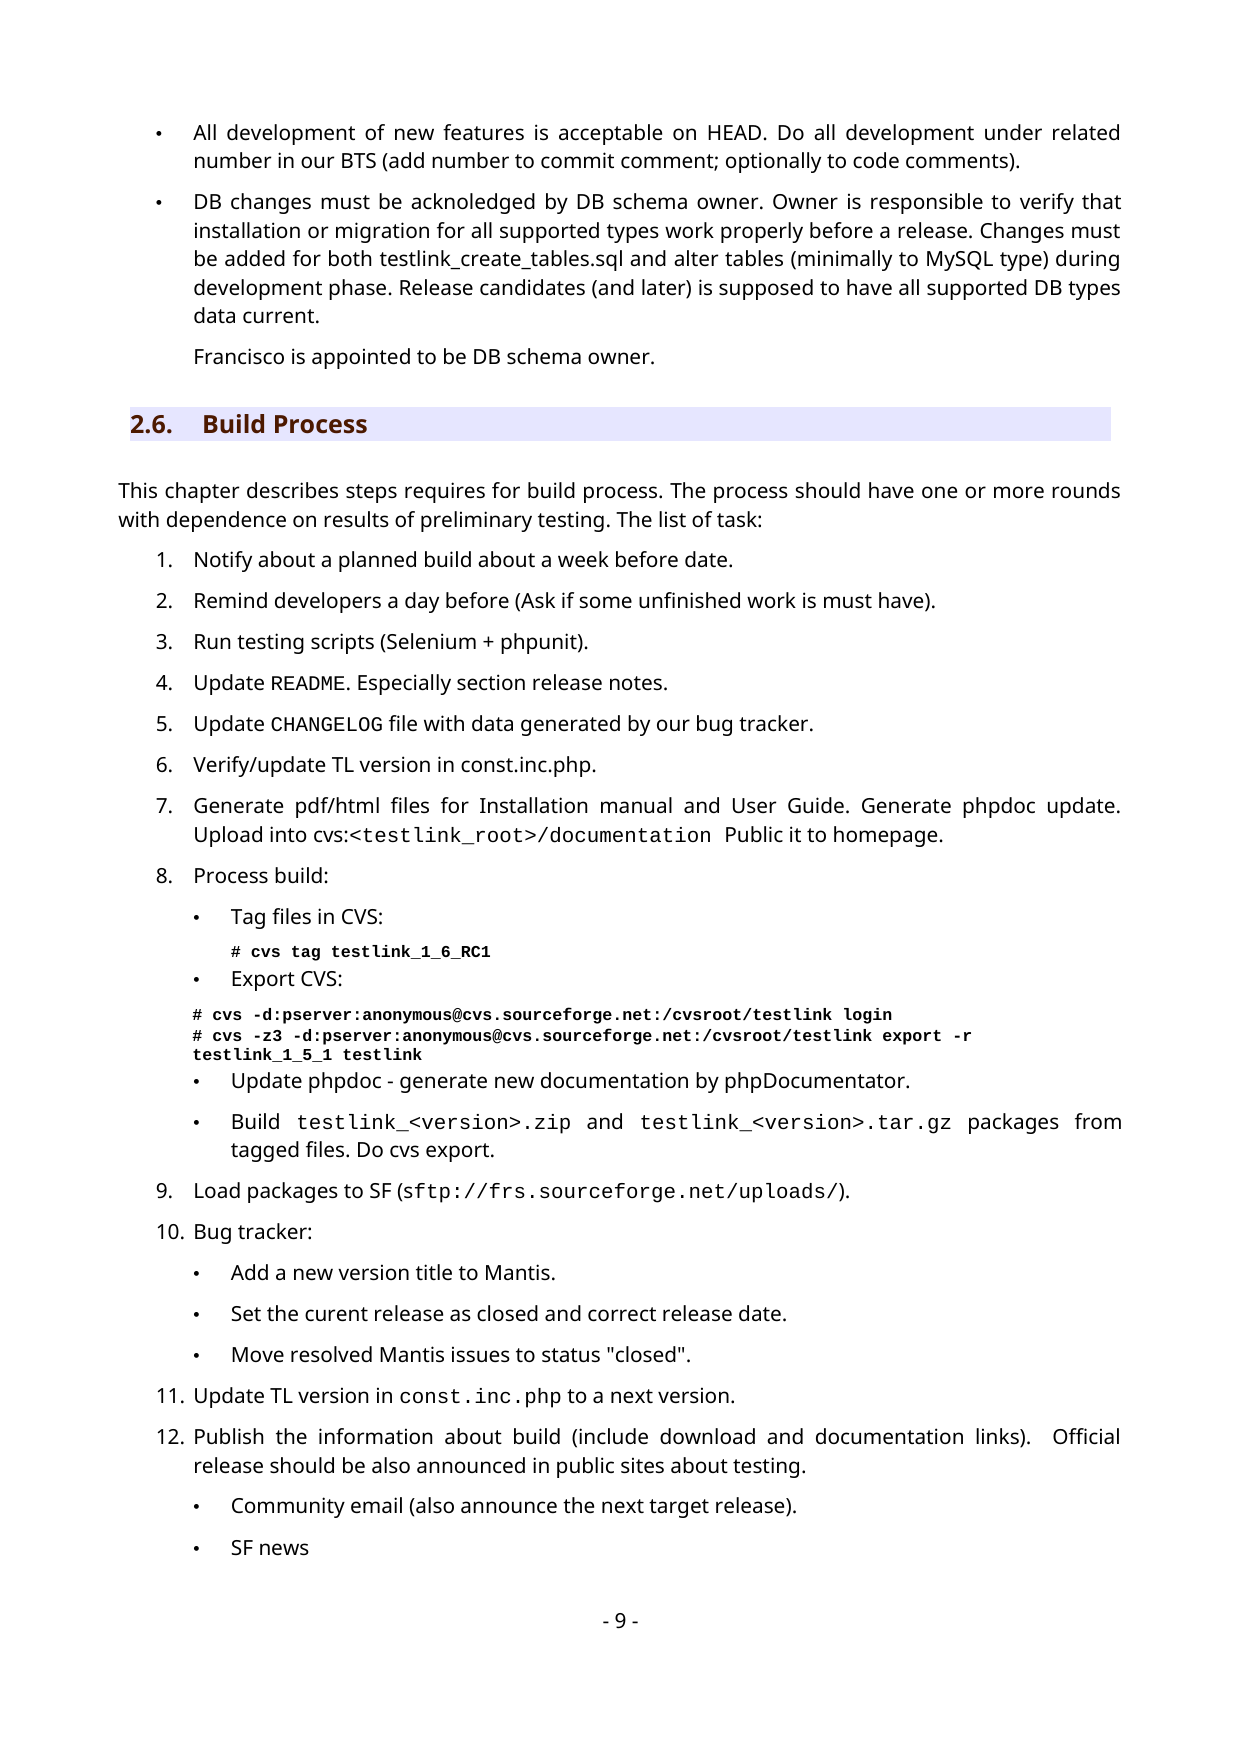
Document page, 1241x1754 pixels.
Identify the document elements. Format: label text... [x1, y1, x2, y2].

list Generate pdf/html files for Installation manual and User Guide. Generate phpdoc update. Upload into cvs:<testlink_root>/documentation Public it to homepage. [156, 791, 1122, 848]
list Tag files in CVS: [193, 902, 1122, 930]
list Publish the information about build (include download and documentation links). Official release should be also announced in public sites about testing. [156, 1422, 1122, 1479]
list SF news [193, 1533, 1122, 1561]
text # cvs -z3 -d:pserver:anonymous@cvs.sourceforge.net:/cvsroot/testlink export -r testlink_1_5_1 testlink [192, 1027, 1093, 1065]
list Update TL version in const.inc.php to a next version. [156, 1381, 1122, 1410]
list Verify/update TL version in const.inc.php. [156, 751, 1122, 779]
list Community email (also announce the next target release). [193, 1492, 1122, 1520]
subtitle Build Process [130, 407, 1111, 441]
text # cvs -d:pserver:anonymous@cvs.sourceforge.net:/cvsroot/testlink login [192, 1006, 1093, 1025]
list Bug tracker: [156, 1217, 1122, 1246]
list Export CVS: [193, 964, 1122, 992]
list Move resolved Mantis issues to status "closed". [193, 1340, 1122, 1369]
list Run testing scripts (Selenium + phpunit). [156, 627, 1122, 656]
list Add a new version title to Mantis. [193, 1258, 1122, 1287]
list # cvs tag testlink_1_6_RC1 [193, 944, 1093, 963]
list Update phpdoc - generate new documentation by phpDocumentator. [193, 1066, 1122, 1094]
list Francisco is appointed to be DB schema owner. [156, 342, 1122, 371]
list Remind developers a day before (Ask if some unfinished work is must have). [156, 587, 1122, 615]
list Update CHANGELOG file with data generated by our bug tracker. [156, 709, 1122, 738]
list DB changes must be acknoledged by DB schema owner. Owner is responsible to verify that installation or migration for all supported types work properly before a release. Changes must be added for both testlink_create_tables.sql and alter tables (minimally to MySQL type) during development phase. Release candidates (and later) is supposed to have all supported DB types data current. [156, 187, 1122, 330]
text This chapter describes steps requires for build process. The process should have one or more rounds with dependence on results of preliminary testing. The list of task: [118, 476, 1122, 533]
list Load packages to SF (sftp://frs.sourceforge.net/uploads/). [156, 1176, 1122, 1205]
list Build testlink_<version>.zip and testlink_<version>.tar.gz packages from tagged files. Do cvs export. [193, 1107, 1122, 1164]
list Update README. Especially section release notes. [156, 668, 1122, 697]
list Set the curent release as closed and correct release date. [193, 1299, 1122, 1328]
list All development of new features is acceptable on HEAD. Do all development under related number in our BTS (add number to commit comment; optionally to code comments). [156, 118, 1122, 175]
list Notify about a planned build about a week before date. [156, 546, 1122, 574]
list Process build: [156, 861, 1122, 889]
